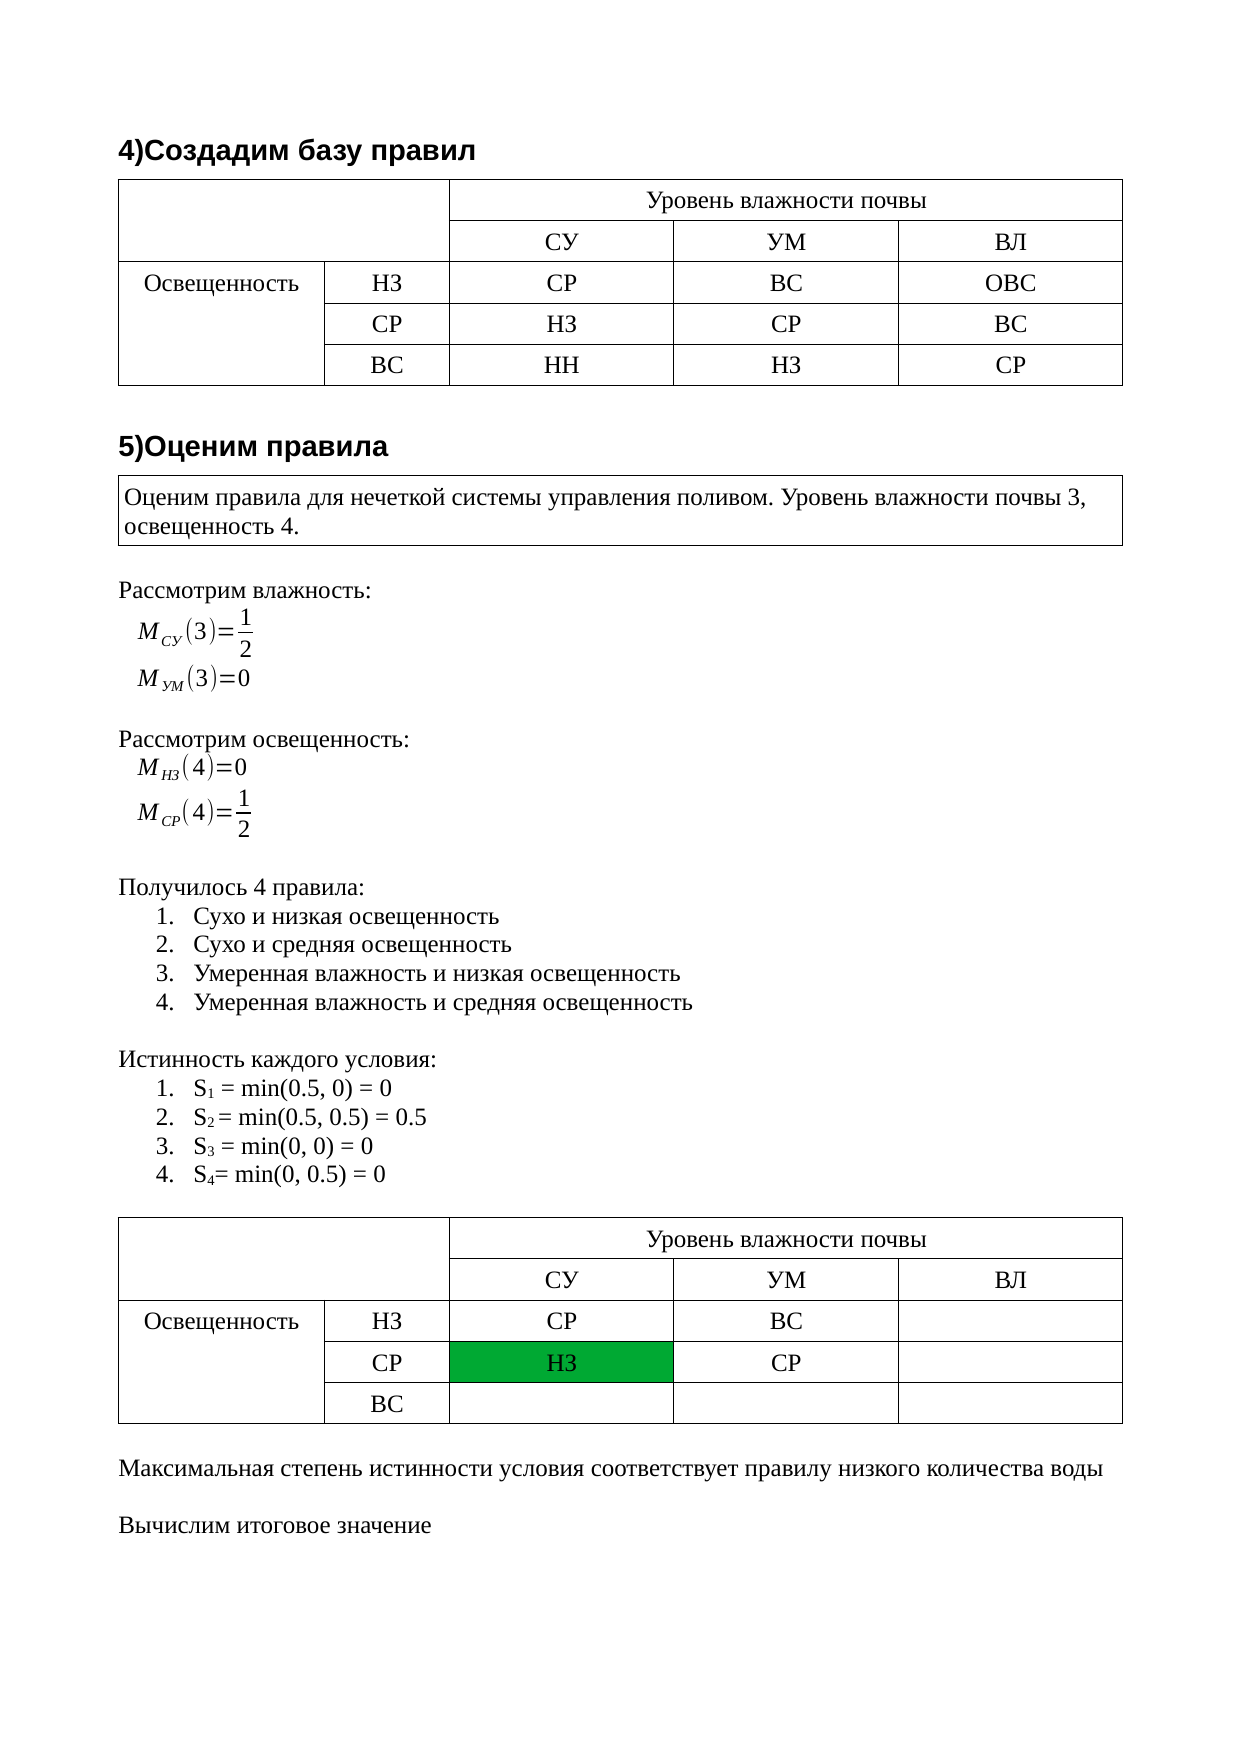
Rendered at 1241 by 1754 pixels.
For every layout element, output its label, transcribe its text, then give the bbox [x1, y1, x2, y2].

table_cell [899, 1383, 1122, 1423]
table_header Уровень влажности почвы [450, 1218, 1122, 1258]
table_cell СР [674, 1342, 898, 1382]
table_header [119, 180, 449, 261]
table_cell НЗ [325, 262, 449, 302]
table_cell СР [674, 304, 898, 344]
table_cell ВС [899, 304, 1122, 344]
table_header [119, 1218, 449, 1299]
table_cell УМ [674, 1259, 898, 1299]
table_cell НЗ [325, 1301, 449, 1341]
subtitle 5)Оценим правила [118, 429, 1122, 463]
table_cell СР [325, 1342, 449, 1382]
text Рассмотрим освещенность: [118, 724, 1122, 752]
text Получилось 4 правила: [118, 872, 1122, 901]
table_cell ВС [674, 1301, 898, 1341]
table_cell НН [450, 345, 673, 385]
table_cell СР [899, 345, 1122, 385]
list Сухо и средняя освещенность [156, 929, 1122, 958]
text Истинность каждого условия: [118, 1044, 1122, 1073]
table_cell УМ [674, 221, 898, 261]
text Рассмотрим влажность: [118, 575, 1122, 604]
table_cell СУ [450, 1259, 673, 1299]
table_cell ОВС [899, 262, 1122, 302]
list Умеренная влажность и средняя освещенность [156, 987, 1122, 1016]
table_cell ВС [674, 262, 898, 302]
list S4= min(0, 0.5) = 0 [156, 1159, 1122, 1188]
table_cell НЗ [450, 1342, 673, 1382]
table_cell [899, 1301, 1122, 1341]
table_cell СР [450, 262, 673, 302]
list Сухо и низкая освещенность [156, 901, 1122, 929]
table_header Уровень влажности почвы [450, 180, 1122, 220]
table_cell СУ [450, 221, 673, 261]
table_cell [899, 1342, 1122, 1382]
list S1 = min(0.5, 0) = 0 [156, 1073, 1122, 1102]
table_cell СР [450, 1301, 673, 1341]
table_cell ВС [325, 1383, 449, 1423]
table_cell ВЛ [899, 1259, 1122, 1299]
table_cell НЗ [674, 345, 898, 385]
list S3 = min(0, 0) = 0 [156, 1131, 1122, 1159]
table_cell Освещенность [119, 262, 324, 385]
subtitle 4)Создадим базу правил [118, 133, 1122, 166]
table_cell [450, 1383, 673, 1423]
table_cell Освещенность [119, 1301, 324, 1423]
table_cell ВЛ [899, 221, 1122, 261]
table_cell НЗ [450, 304, 673, 344]
table_cell [674, 1383, 898, 1423]
text Вычислим итоговое значение [118, 1511, 1122, 1539]
table_cell ВС [325, 345, 449, 385]
list Умеренная влажность и низкая освещенность [156, 958, 1122, 987]
table_header Оценим правила для нечеткой системы управления поливом. Уровень влажности почвы 3, освещенность 4. [119, 476, 1122, 545]
table_cell СР [325, 304, 449, 344]
text Максимальная степень истинности условия соответствует правилу низкого количества воды [118, 1453, 1122, 1482]
list S2 = min(0.5, 0.5) = 0.5 [156, 1102, 1122, 1131]
